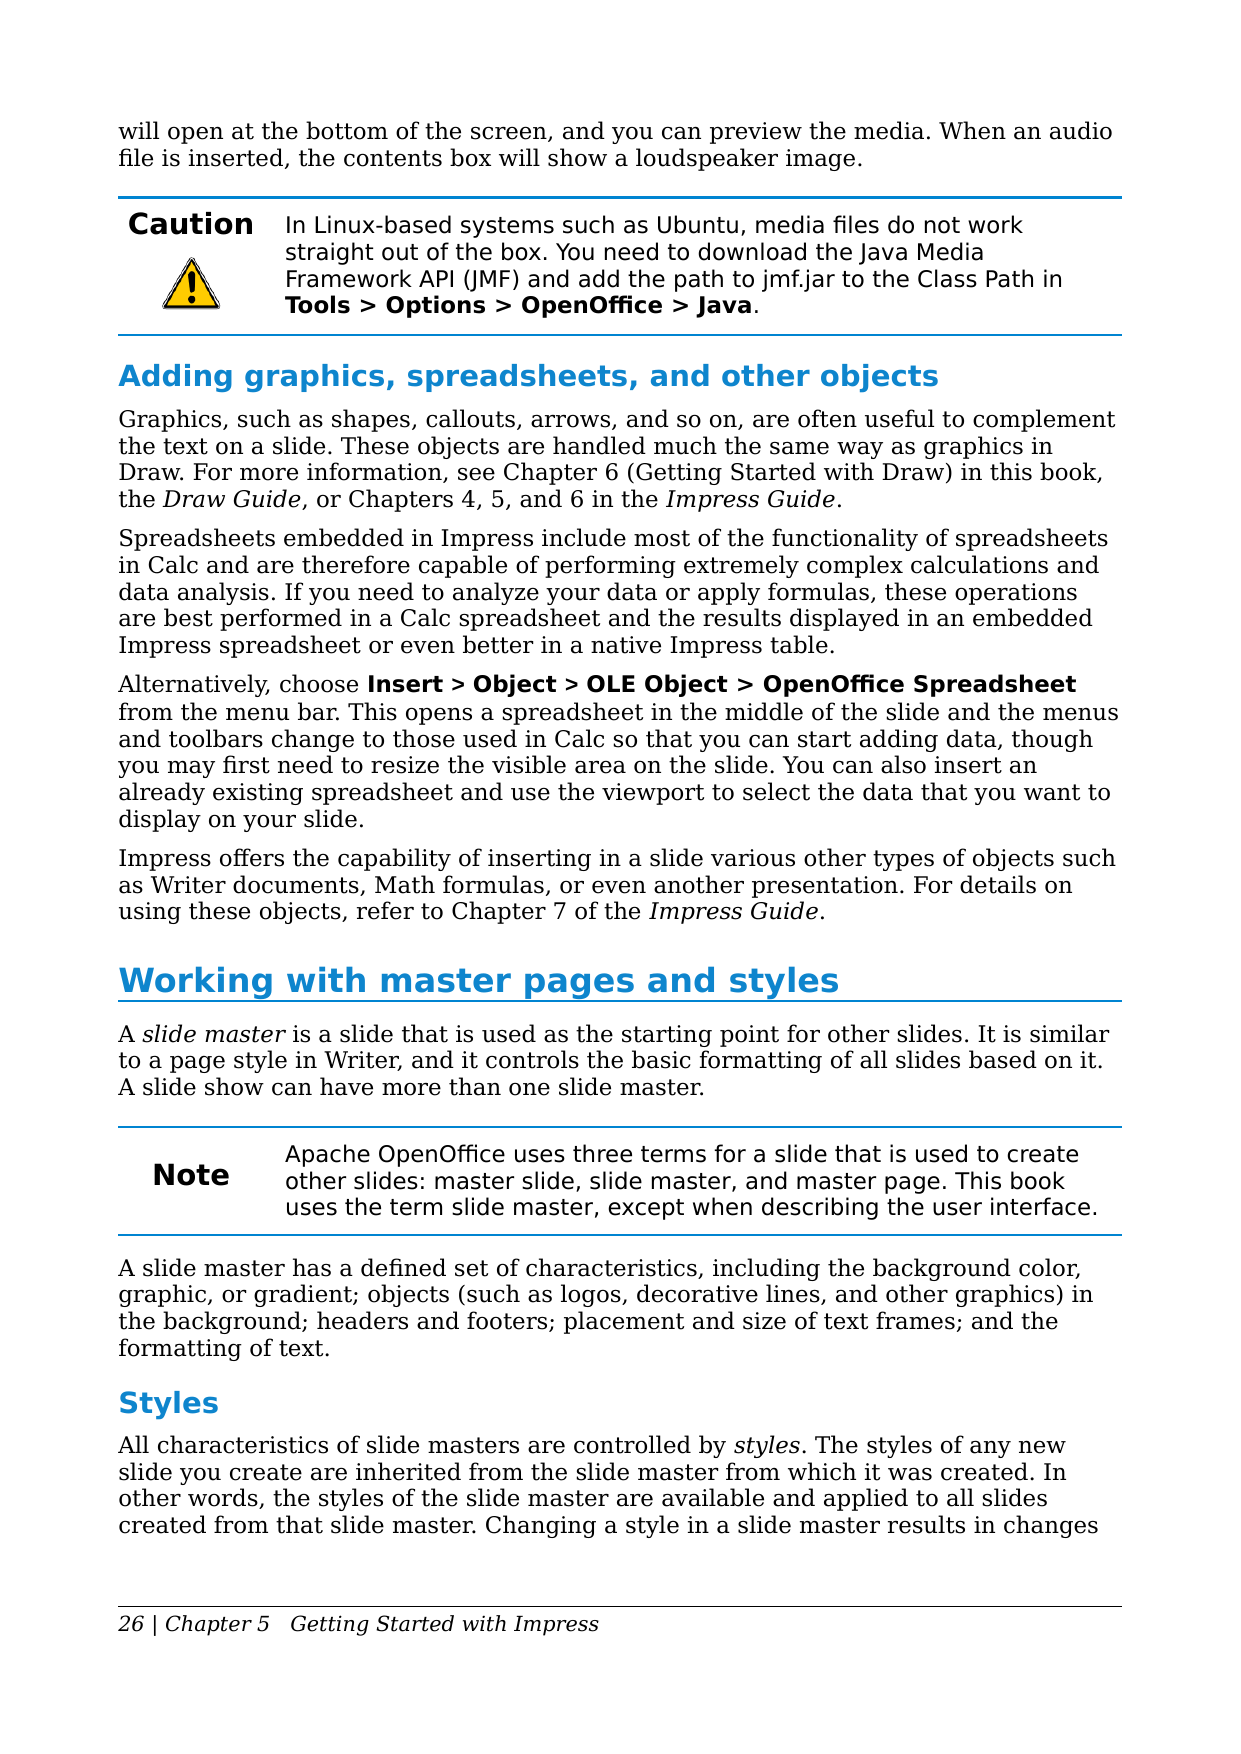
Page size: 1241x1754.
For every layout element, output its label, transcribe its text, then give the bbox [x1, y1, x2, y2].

text Spreadsheets embedded in Impress include most of the functionality of spreadsheets in Calc and are therefore capable of performing extremely complex calculations and data analysis. If you need to analyze your data or apply formulas, these operations are best performed in a Calc spreadsheet and the results displayed in an embedded Impress spreadsheet or even better in a native Impress table. [118, 525, 1122, 659]
text A slide master is a slide that is used as the starting point for other slides. It is similar to a page style in Writer, and it controls the basic formatting of all slides based on it. A slide show can have more than one slide master. [118, 1021, 1122, 1101]
text All characteristics of slide masters are controlled by styles. The styles of any new slide you create are inherited from the slide master from which it was created. In other words, the styles of the slide master are available and applied to all slides created from that slide master. Changing a style in a slide master results in changes [118, 1432, 1122, 1539]
subtitle Styles [118, 1386, 1122, 1420]
subtitle Adding graphics, spreadsheets, and other objects [118, 360, 1122, 394]
subtitle Working with master pages and styles [118, 961, 1122, 1000]
table_header Note [118, 1128, 263, 1234]
table_header Caution [118, 199, 263, 333]
table_header Apache OpenOffice uses three terms for a slide that is used to create other slides: master slide, slide master, and master page. This book uses the term slide master, except when describing the user interface. [264, 1128, 1122, 1234]
text Impress offers the capability of inserting in a slide various other types of objects such as Writer documents, Math formulas, or even another presentation. For details on using these objects, refer to Chapter 7 of the Impress Guide. [118, 845, 1122, 925]
picture [158, 253, 224, 313]
text Alternatively, choose Insert > Object > OLE Object > OpenOffice Spreadsheet from the menu bar. This opens a spreadsheet in the middle of the slide and the menus and toolbars change to those used in Calc so that you can start adding data, though you may first need to resize the visible area on the slide. You can also insert an already existing spreadsheet and use the viewport to select the data that you want to display on your slide. [118, 671, 1122, 833]
text A slide master has a defined set of characteristics, including the background color, graphic, or gradient; objects (such as logos, decorative lines, and other graphics) in the background; headers and footers; placement and size of text frames; and the formatting of text. [118, 1255, 1122, 1362]
text will open at the bottom of the screen, and you can preview the media. When an audio file is inserted, the contents box will show a loudspeaker image. [118, 118, 1122, 171]
table_header In Linux-based systems such as Ubuntu, media files do not work straight out of the box. You need to download the Java Media Framework API (JMF) and add the path to jmf.jar to the Class Path in Tools > Options > OpenOffice > Java. [264, 199, 1122, 333]
text Graphics, such as shapes, callouts, arrows, and so on, are often useful to complement the text on a slide. These objects are handled much the same way as graphics in Draw. For more information, see Chapter 6 (Getting Started with Draw) in this book, the Draw Guide, or Chapters 4, 5, and 6 in the Impress Guide. [118, 406, 1122, 513]
